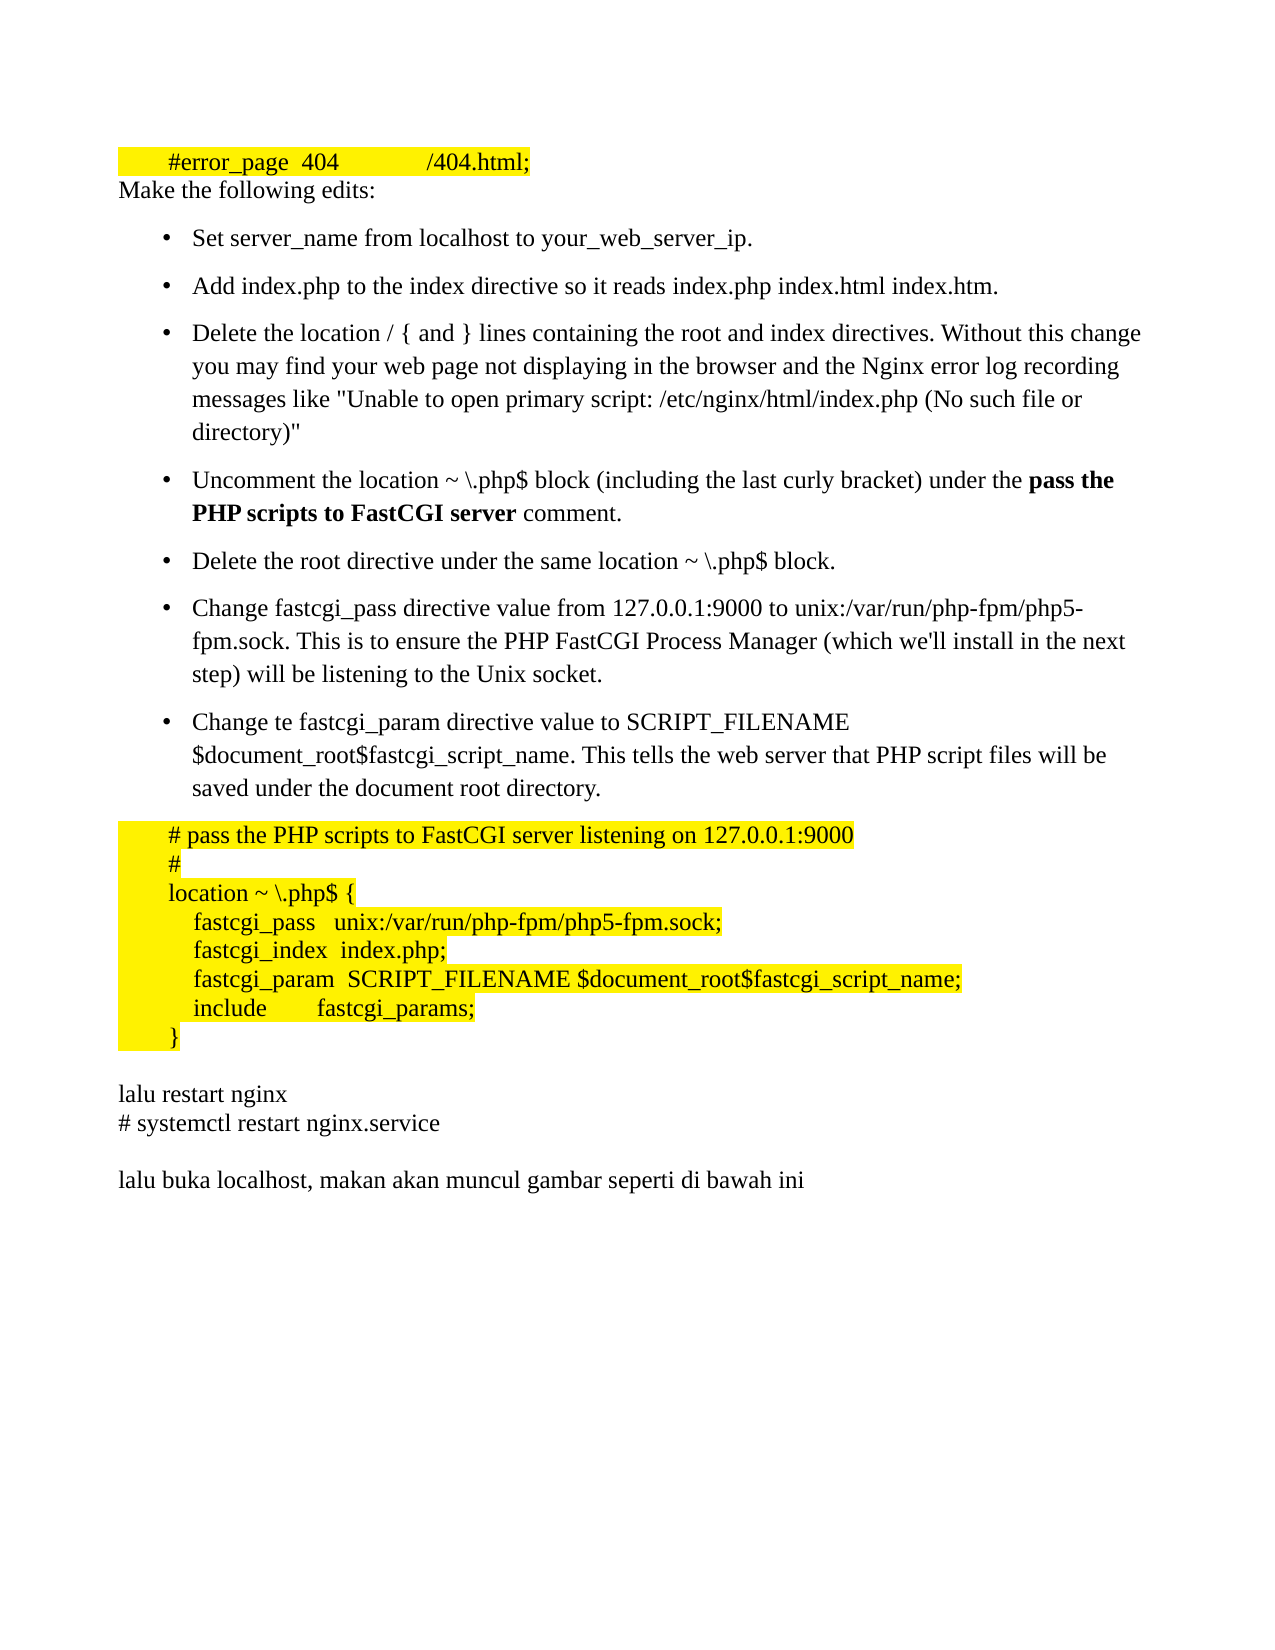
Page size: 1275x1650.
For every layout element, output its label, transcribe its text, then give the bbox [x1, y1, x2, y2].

list Change fastcgi_pass directive value from 127.0.0.1:9000 to unix:/var/run/php-fpm/php5-fpm.sock. This is to ensure the PHP FastCGI Process Manager (which we'll install in the next step) will be listening to the Unix socket. [162, 593, 1157, 688]
text #error_page 404 /404.html; [118, 147, 1157, 176]
list Delete the root directive under the same location ~ \.php$ block. [162, 546, 1157, 574]
list Change te fastcgi_param directive value to SCRIPT_FILENAME $document_root$fastcgi_script_name. This tells the web server that PHP script files will be saved under the document root directory. [162, 707, 1157, 802]
text fastcgi_pass unix:/var/run/php-fpm/php5-fpm.sock; [118, 907, 1157, 936]
text include fastcgi_params; [118, 993, 1157, 1022]
text } [118, 1022, 1157, 1051]
text lalu buka localhost, makan akan muncul gambar seperti di bawah ini [118, 1166, 1157, 1194]
list Uncomment the location ~ \.php$ block (including the last curly bracket) under the pass the PHP scripts to FastCGI server comment. [162, 465, 1157, 527]
list Set server_name from localhost to your_web_server_ip. [162, 223, 1157, 252]
text # [118, 849, 1157, 878]
text location ~ \.php$ { [118, 878, 1157, 907]
text # systemctl restart nginx.service [118, 1108, 1157, 1137]
list Add index.php to the index directive so it reads index.php index.html index.htm. [162, 271, 1157, 299]
text fastcgi_param SCRIPT_FILENAME $document_root$fastcgi_script_name; [118, 964, 1157, 993]
text fastcgi_index index.php; [118, 936, 1157, 964]
text Make the following edits: [118, 176, 1157, 204]
text lalu restart nginx [118, 1079, 1157, 1108]
text # pass the PHP scripts to FastCGI server listening on 127.0.0.1:9000 [118, 821, 1157, 849]
list Delete the location / { and } lines containing the root and index directives. Without this change you may find your web page not displaying in the browser and the Nginx error log recording messages like "Unable to open primary script: /etc/nginx/html/index.php (No such file or directory)" [162, 318, 1157, 446]
